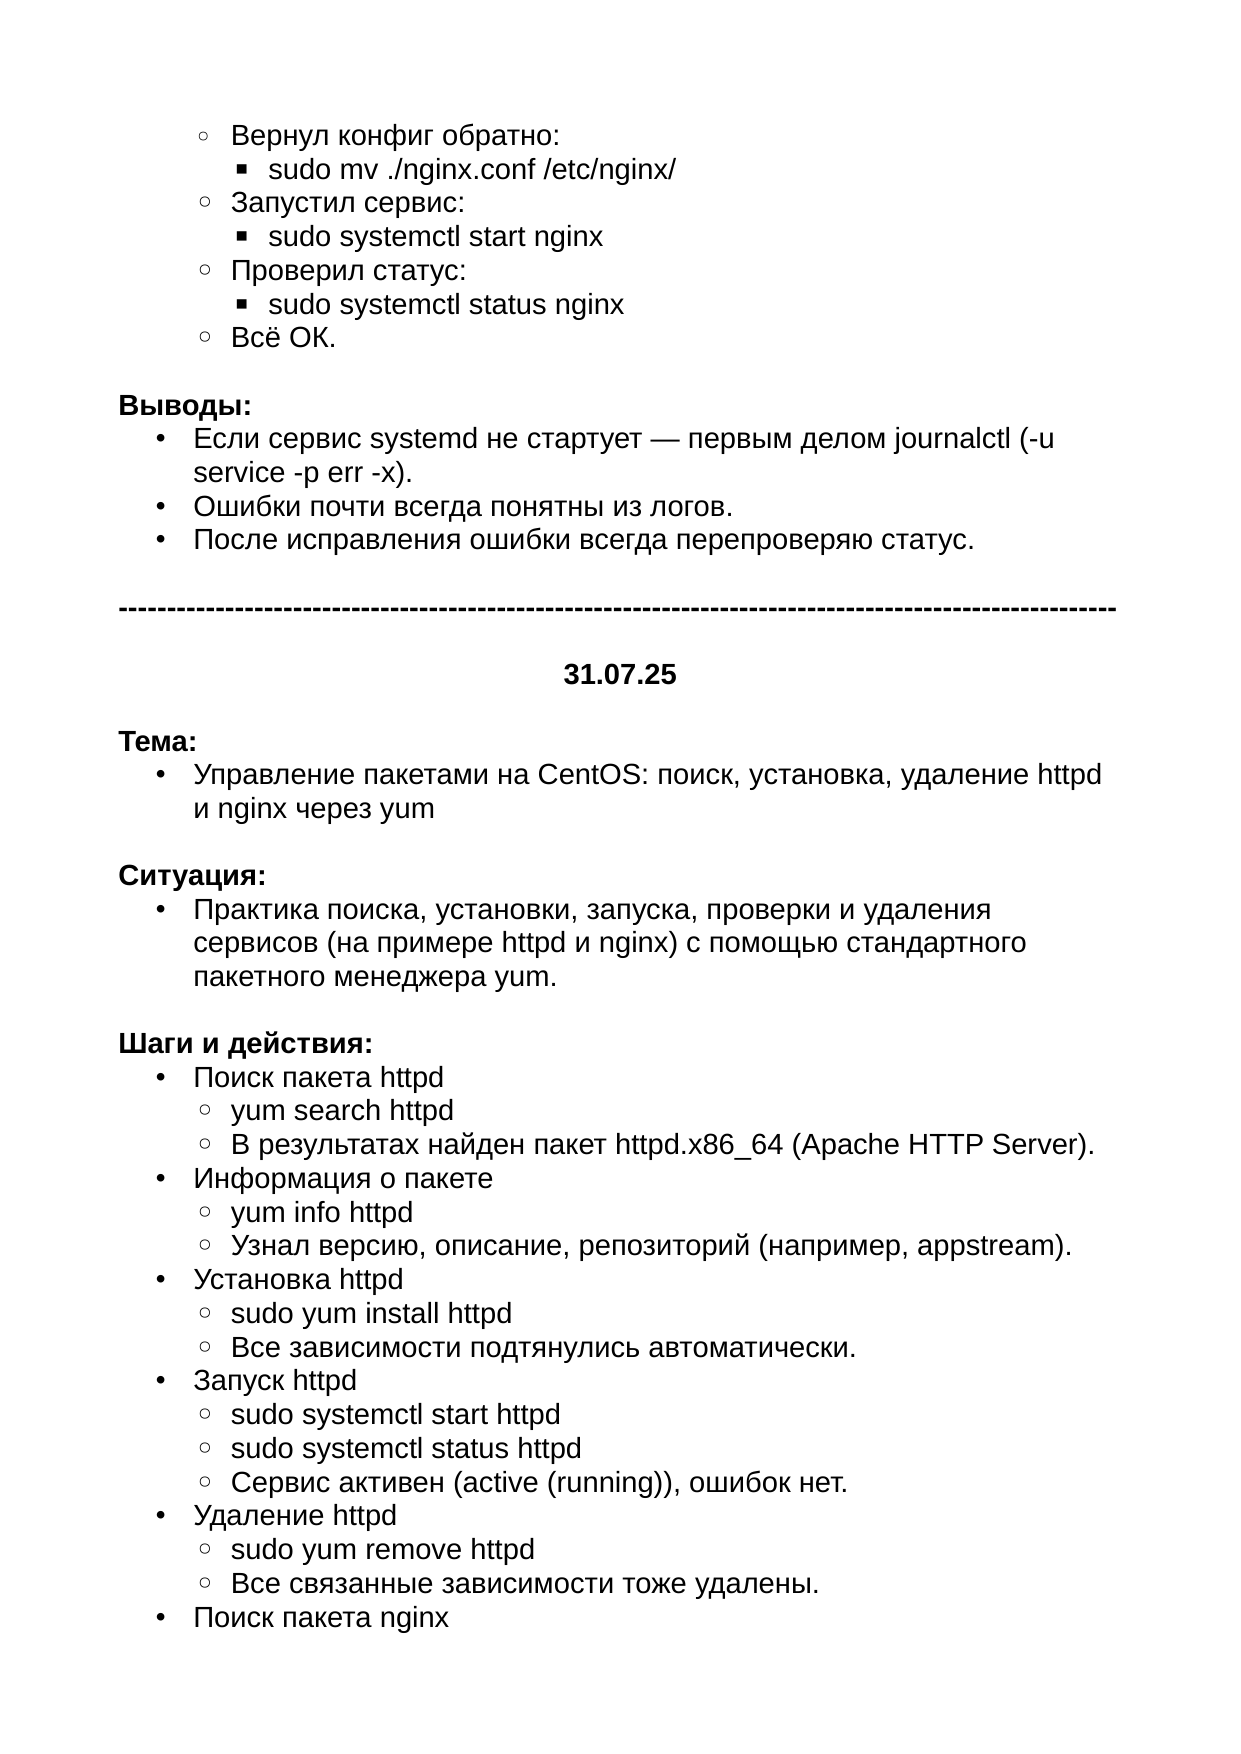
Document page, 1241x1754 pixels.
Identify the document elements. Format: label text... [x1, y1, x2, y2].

text Ситуация: [118, 858, 1122, 892]
text ------------------------------------------------------------------------------------------------------- [118, 589, 1122, 623]
list sudo yum remove httpd [193, 1532, 1122, 1566]
list Если сервис systemd не стартует — первым делом journalctl (-u service -p err -x). [156, 421, 1122, 488]
list Установка httpd [156, 1262, 1122, 1296]
list sudo systemctl start nginx [231, 219, 1122, 253]
text Выводы: [118, 388, 1122, 421]
list sudo mv ./nginx.conf /etc/nginx/ [231, 152, 1122, 185]
list Практика поиска, установки, запуска, проверки и удаления сервисов (на примере httpd и nginx) с помощью стандартного пакетного менеджера yum. [156, 892, 1122, 992]
list Узнал версию, описание, репозиторий (например, appstream). [193, 1228, 1122, 1262]
list sudo yum install httpd [193, 1296, 1122, 1329]
text Шаги и действия: [118, 1026, 1122, 1059]
list Поиск пакета nginx [156, 1599, 1122, 1633]
list yum info httpd [193, 1194, 1122, 1228]
list Поиск пакета httpd [156, 1059, 1122, 1093]
list Всё ОК. [193, 320, 1122, 354]
list Все связанные зависимости тоже удалены. [193, 1566, 1122, 1599]
list sudo systemctl status httpd [193, 1431, 1122, 1464]
list yum search httpd [193, 1093, 1122, 1127]
list sudo systemctl status nginx [231, 287, 1122, 320]
list Запустил сервис: [193, 185, 1122, 219]
list sudo systemctl start httpd [193, 1397, 1122, 1431]
text 31.07.25 [118, 657, 1122, 690]
list Удаление httpd [156, 1498, 1122, 1532]
list Ошибки почти всегда понятны из логов. [156, 488, 1122, 522]
text Тема: [118, 724, 1122, 757]
list В результатах найден пакет httpd.x86_64 (Apache HTTP Server). [193, 1127, 1122, 1161]
list Запуск httpd [156, 1363, 1122, 1397]
list Вернул конфиг обратно: [193, 118, 1122, 152]
list Все зависимости подтянулись автоматически. [193, 1329, 1122, 1363]
list Сервис активен (active (running)), ошибок нет. [193, 1464, 1122, 1498]
list Управление пакетами на CentOS: поиск, установка, удаление httpd и nginx через yum [156, 757, 1122, 824]
list Проверил статус: [193, 253, 1122, 287]
list После исправления ошибки всегда перепроверяю статус. [156, 522, 1122, 556]
list Информация о пакете [156, 1161, 1122, 1194]
